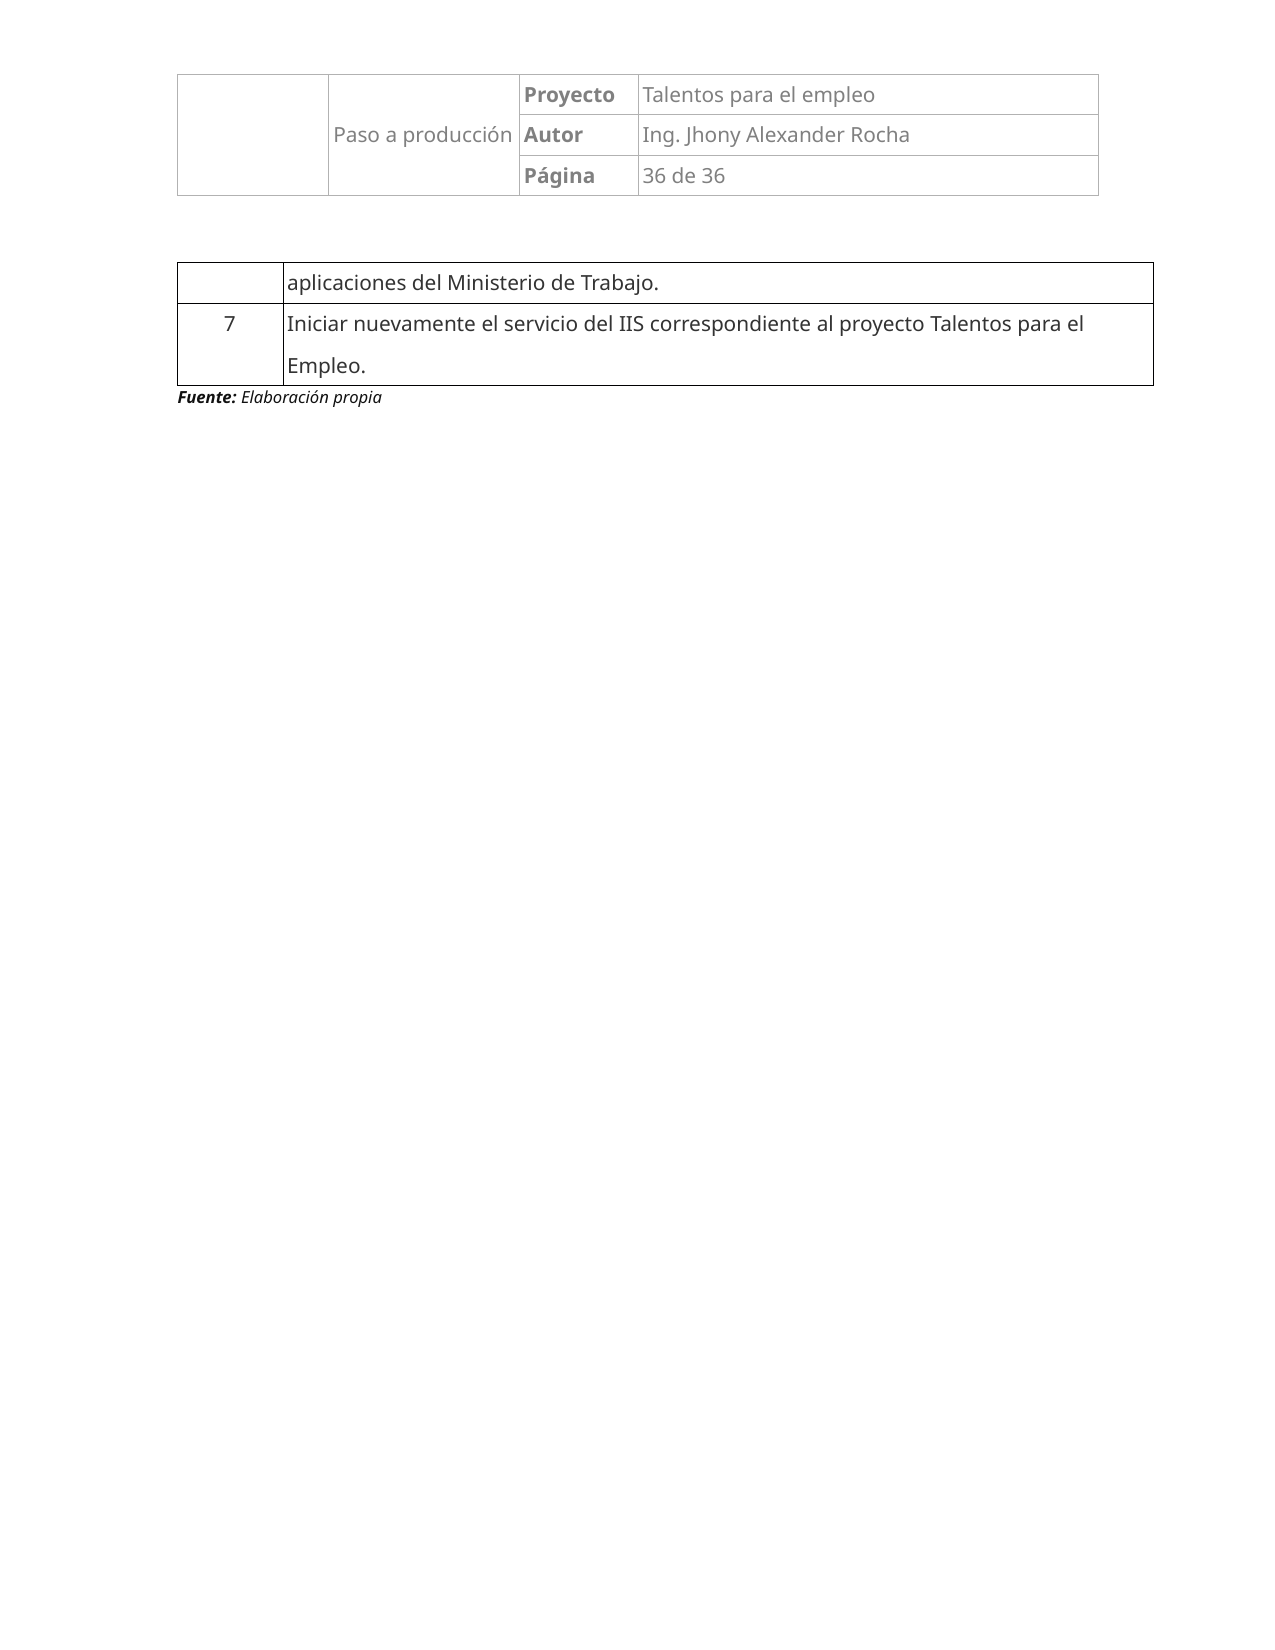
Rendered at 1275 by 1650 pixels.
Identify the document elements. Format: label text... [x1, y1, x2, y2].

table_cell aplicaciones del Ministerio de Trabajo. [284, 263, 1153, 302]
table_cell Iniciar nuevamente el servicio del IIS correspondiente al proyecto Talentos para el Empleo. [284, 304, 1153, 385]
table_cell 7 [178, 304, 283, 385]
table_cell [178, 263, 283, 302]
text Fuente: Elaboración propia [177, 386, 1098, 409]
